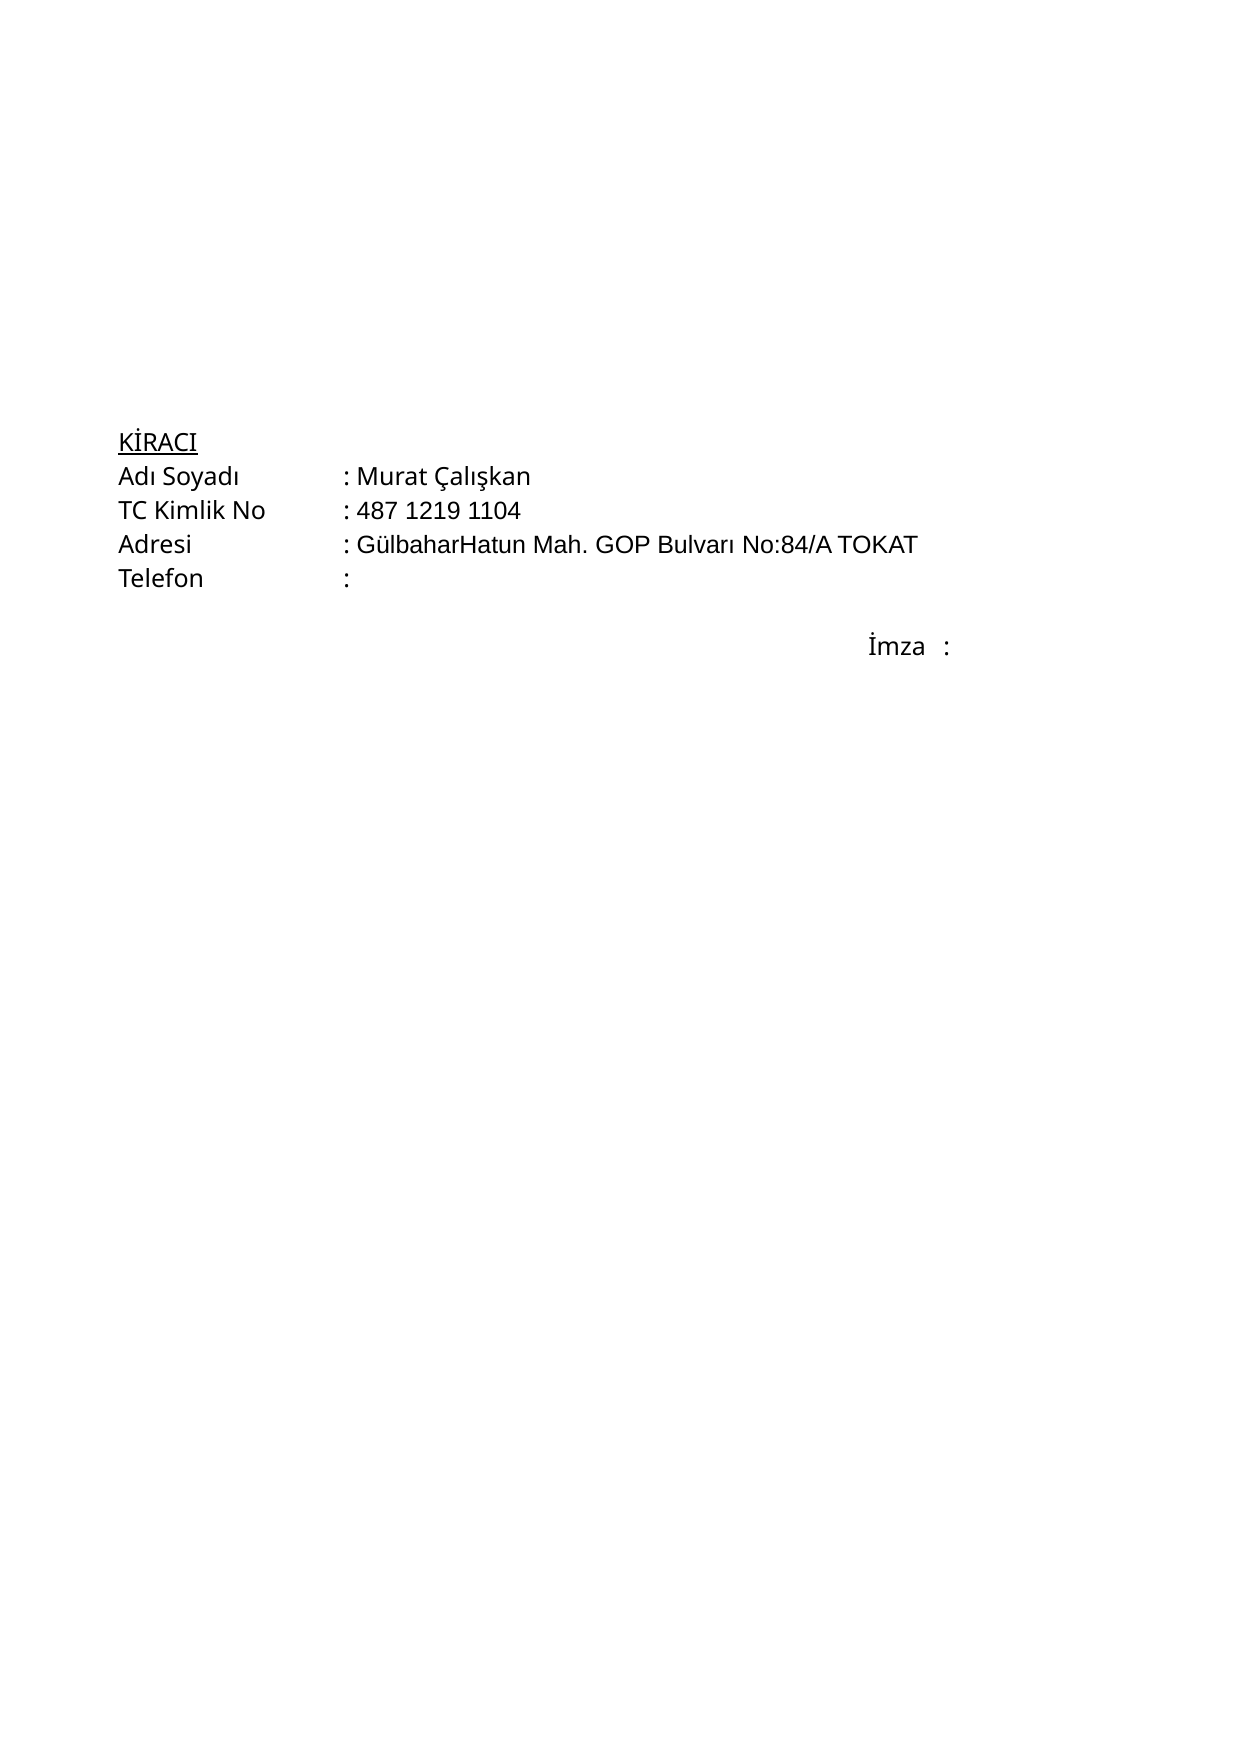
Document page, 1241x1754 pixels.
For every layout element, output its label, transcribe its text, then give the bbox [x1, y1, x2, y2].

text Telefon : [118, 561, 1122, 595]
text İmza : [118, 629, 1122, 663]
text Adı Soyadı : Murat Çalışkan [118, 459, 1122, 493]
text Adresi : GülbaharHatun Mah. GOP Bulvarı No:84/A TOKAT [118, 527, 1122, 561]
text TC Kimlik No : 487 1219 1104 [118, 493, 1122, 527]
text KİRACI [118, 425, 1122, 459]
